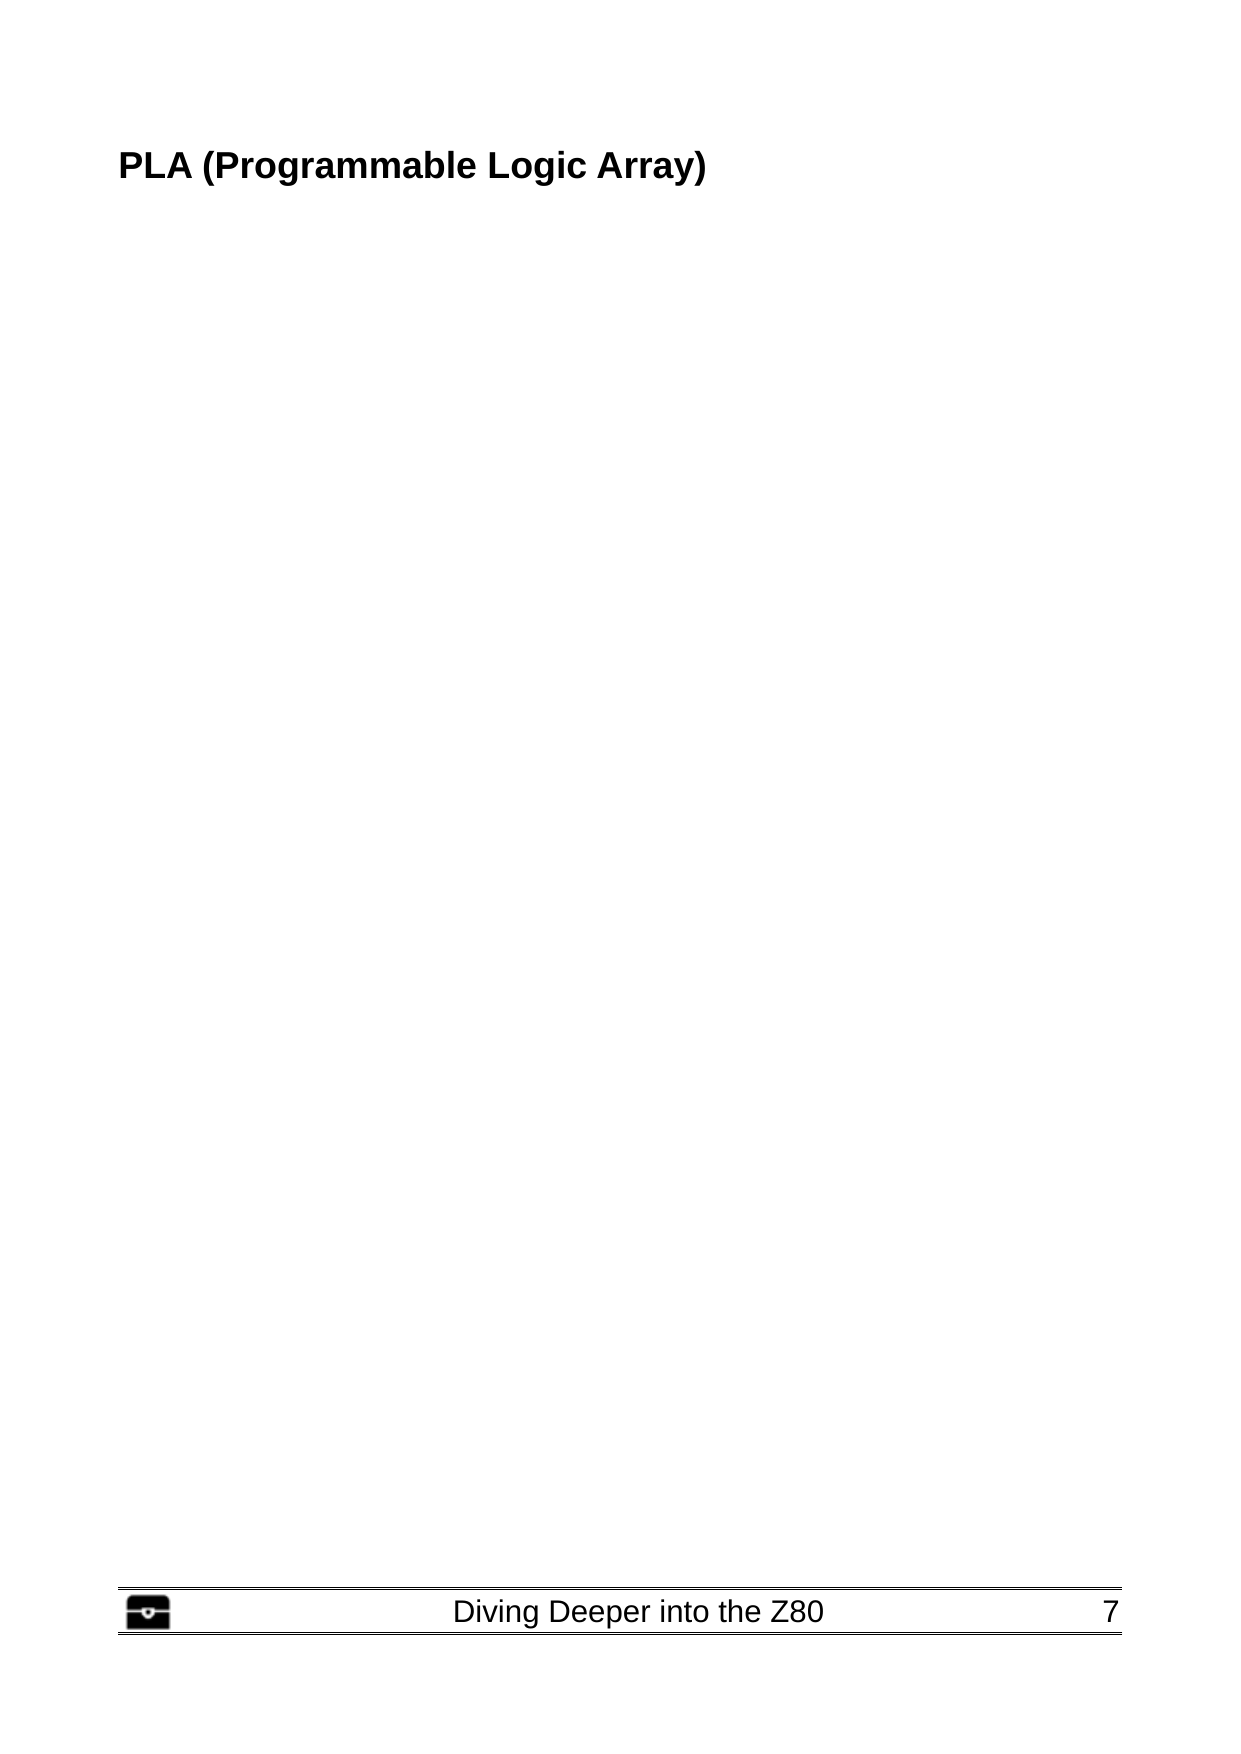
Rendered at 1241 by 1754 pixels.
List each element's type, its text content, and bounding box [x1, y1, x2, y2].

picture [123, 1587, 174, 1638]
subtitle PLA (Programmable Logic Array) [118, 143, 1122, 186]
